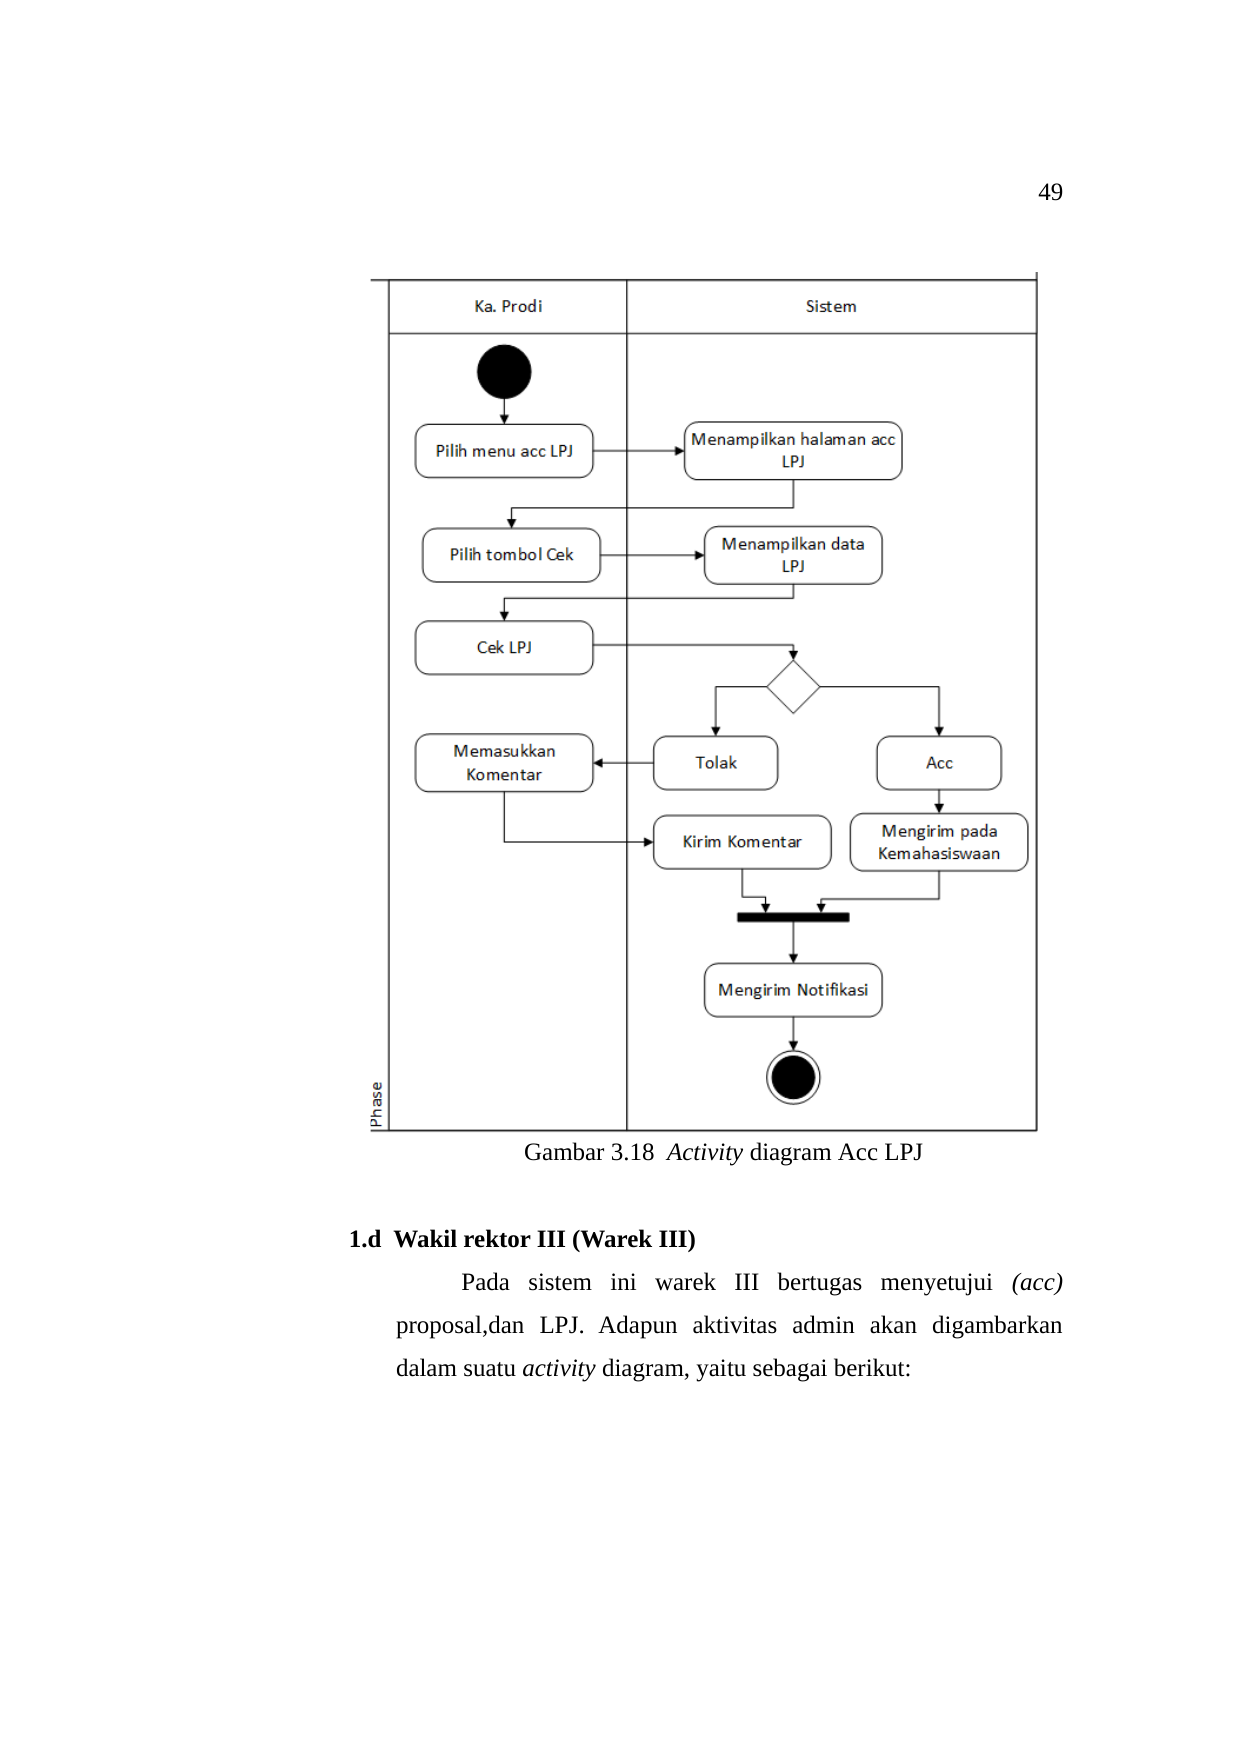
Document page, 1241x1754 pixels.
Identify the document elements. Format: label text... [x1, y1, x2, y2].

text Pada sistem ini warek III bertugas menyetujui (acc) proposal,dan LPJ. Adapun aktivitas admin akan digambarkan dalam suatu activity diagram, yaitu sebagai berikut: [396, 1267, 1063, 1382]
text Gambar 3.18 Activity diagram Acc LPJ [384, 263, 1063, 1166]
list 1.d Wakil rektor III (Warek III) [348, 1224, 1063, 1252]
picture [370, 272, 1038, 1138]
